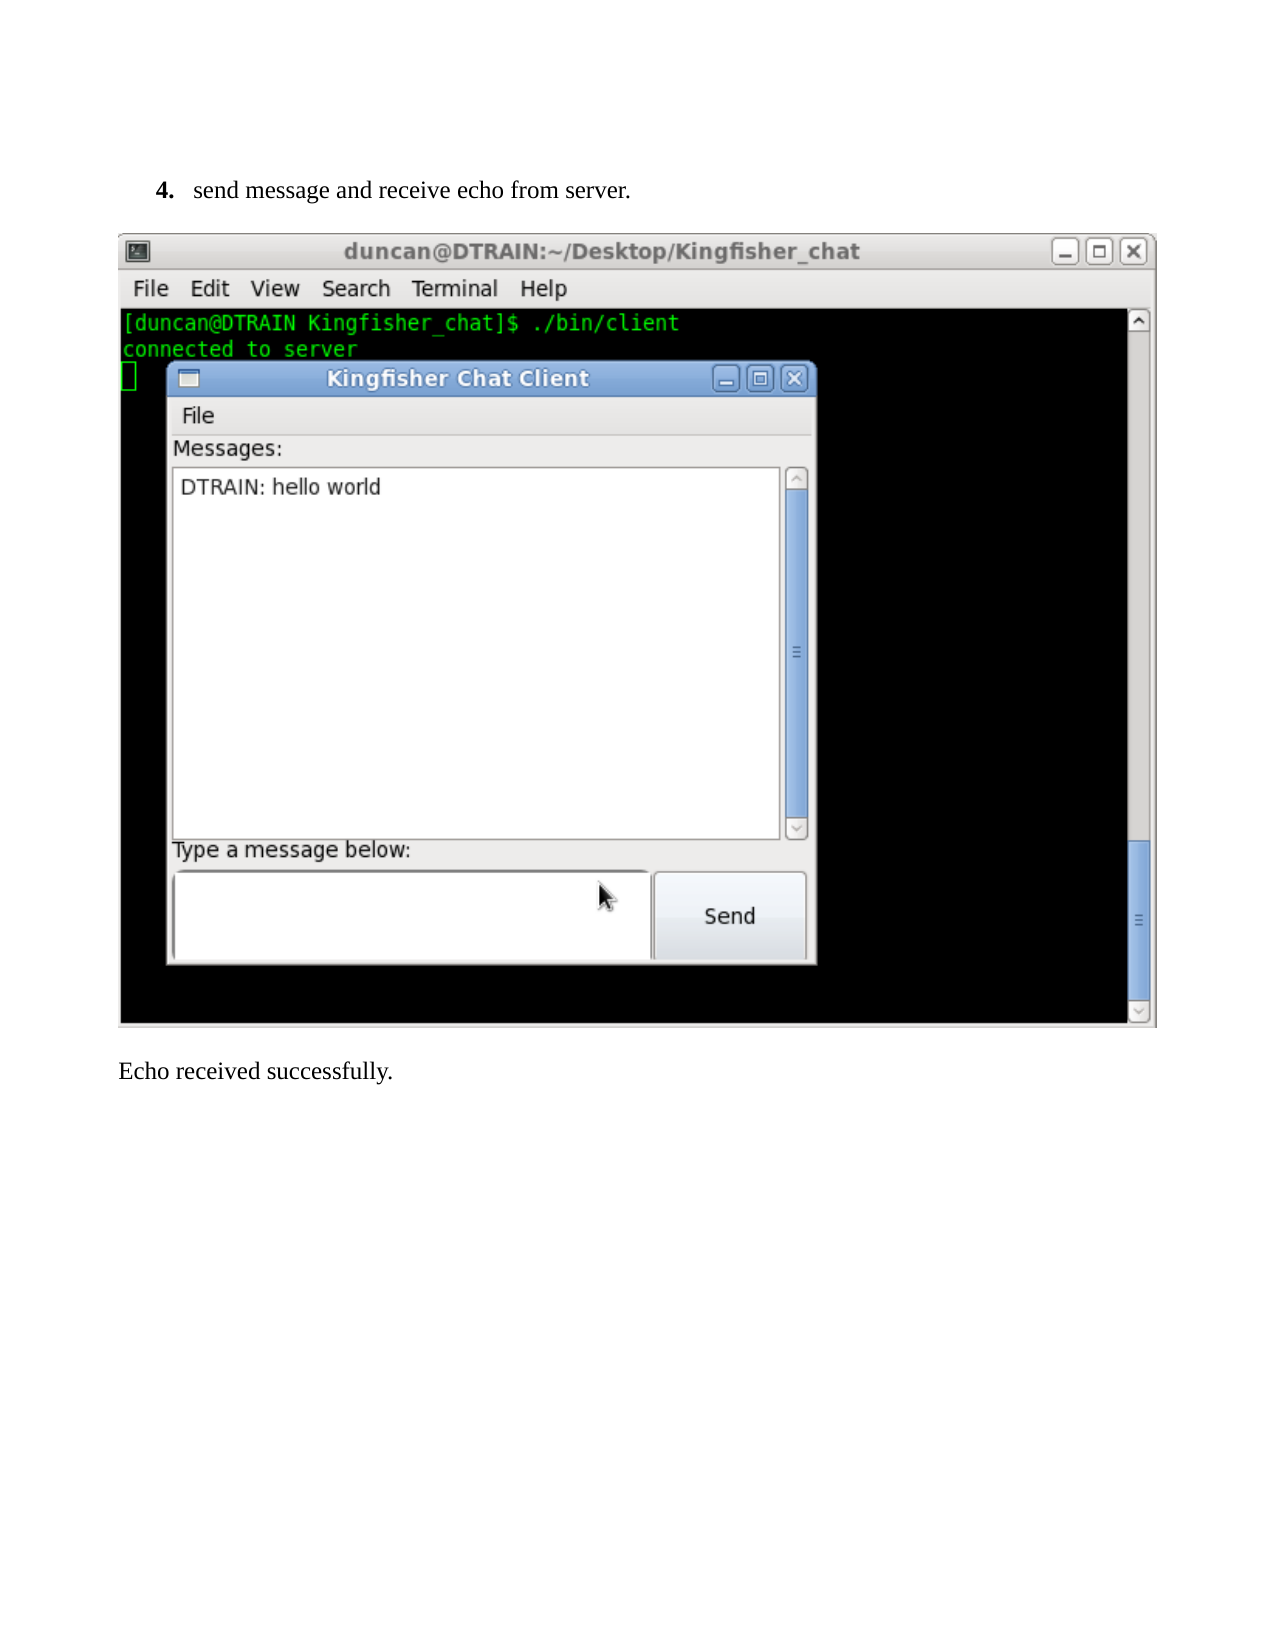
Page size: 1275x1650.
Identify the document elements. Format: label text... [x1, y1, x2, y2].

text Echo received successfully. [118, 1056, 1157, 1085]
picture [118, 233, 1157, 1028]
list send message and receive echo from server. [156, 176, 1157, 204]
